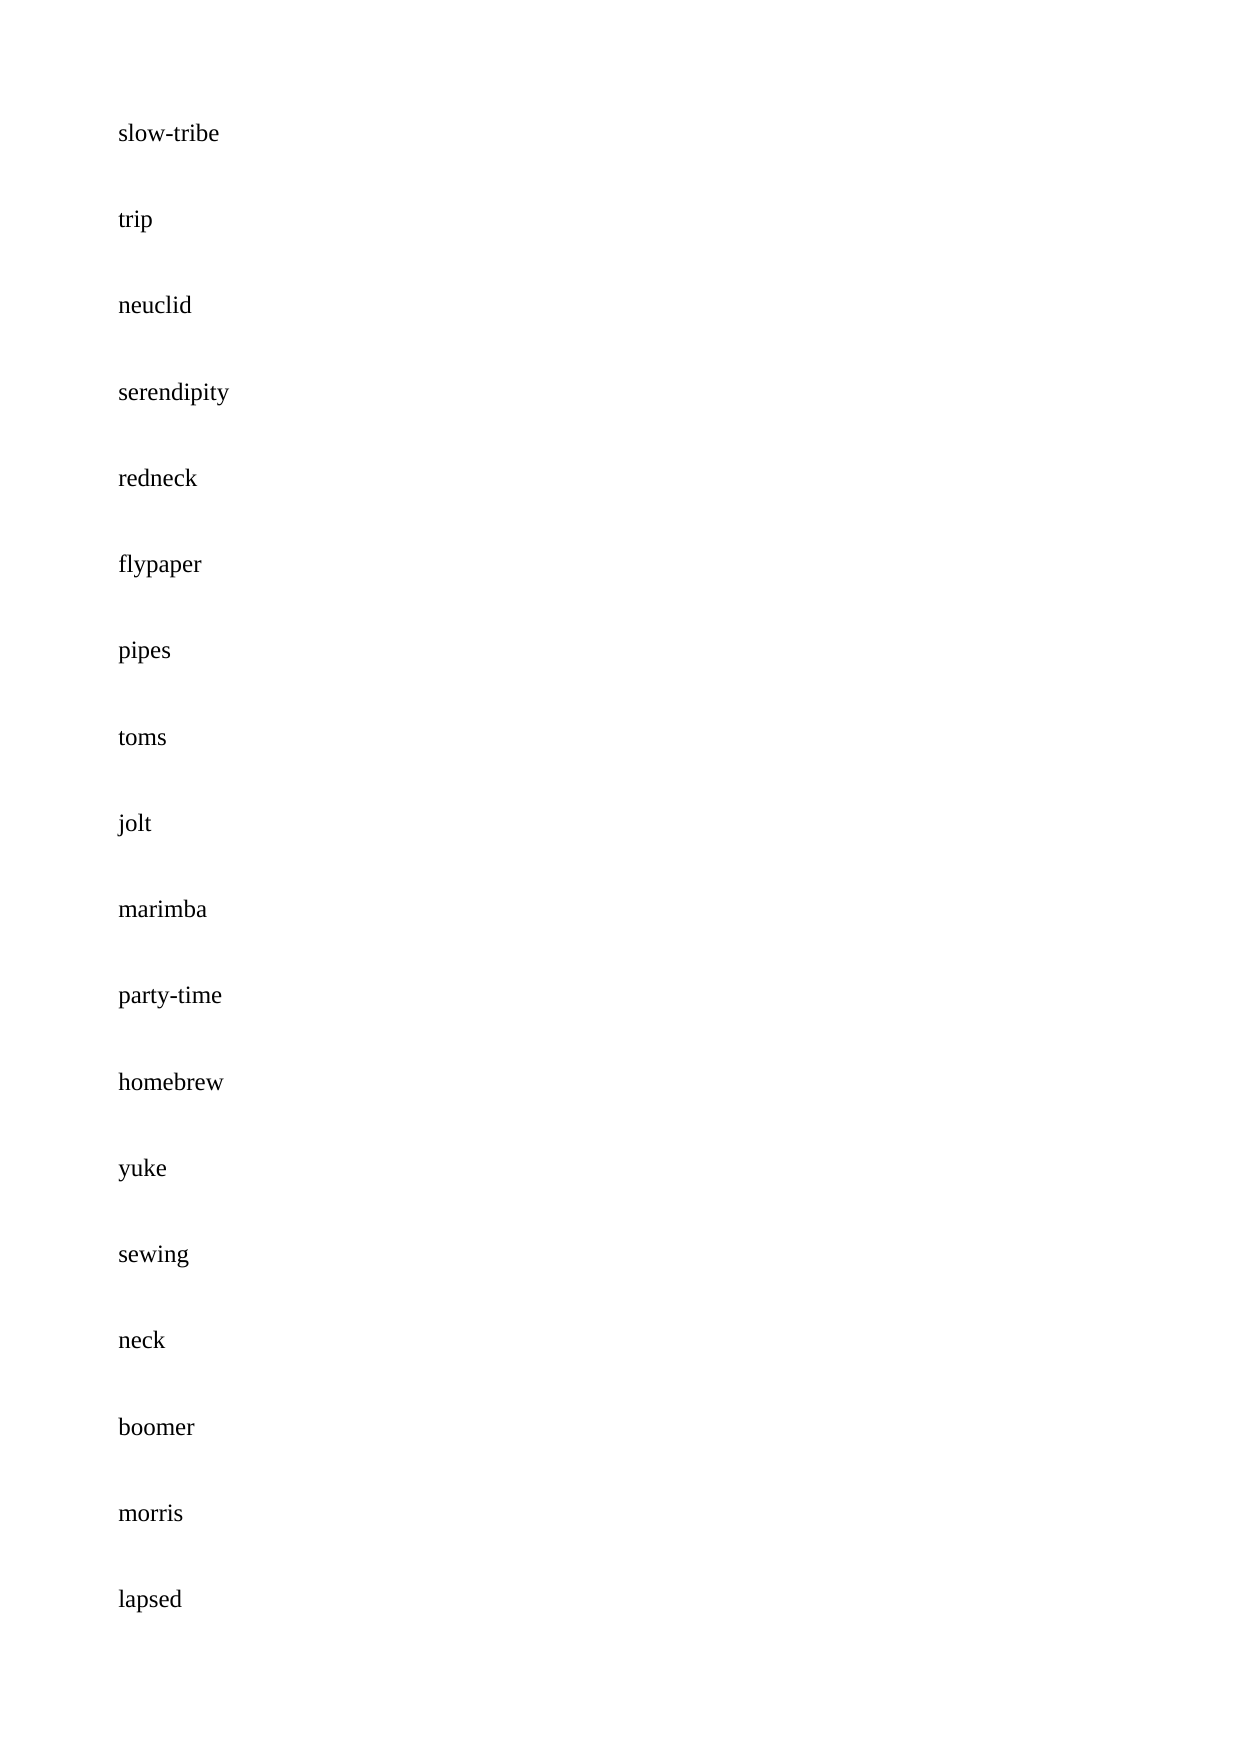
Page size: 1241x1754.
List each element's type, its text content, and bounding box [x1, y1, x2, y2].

text homebrew [118, 1067, 1122, 1096]
text sewing [118, 1239, 1122, 1268]
text marimba [118, 894, 1122, 923]
text party-time [118, 981, 1122, 1009]
text neuclid [118, 291, 1122, 319]
text toms [118, 722, 1122, 751]
text boomer [118, 1412, 1122, 1441]
text pipes [118, 636, 1122, 664]
text flypaper [118, 549, 1122, 578]
text redneck [118, 463, 1122, 492]
text jolt [118, 808, 1122, 837]
text yuke [118, 1153, 1122, 1182]
text trip [118, 204, 1122, 233]
text neck [118, 1326, 1122, 1354]
text serendipity [118, 377, 1122, 406]
text morris [118, 1498, 1122, 1527]
text lapsed [118, 1584, 1122, 1613]
text slow-tribe [118, 118, 1122, 147]
